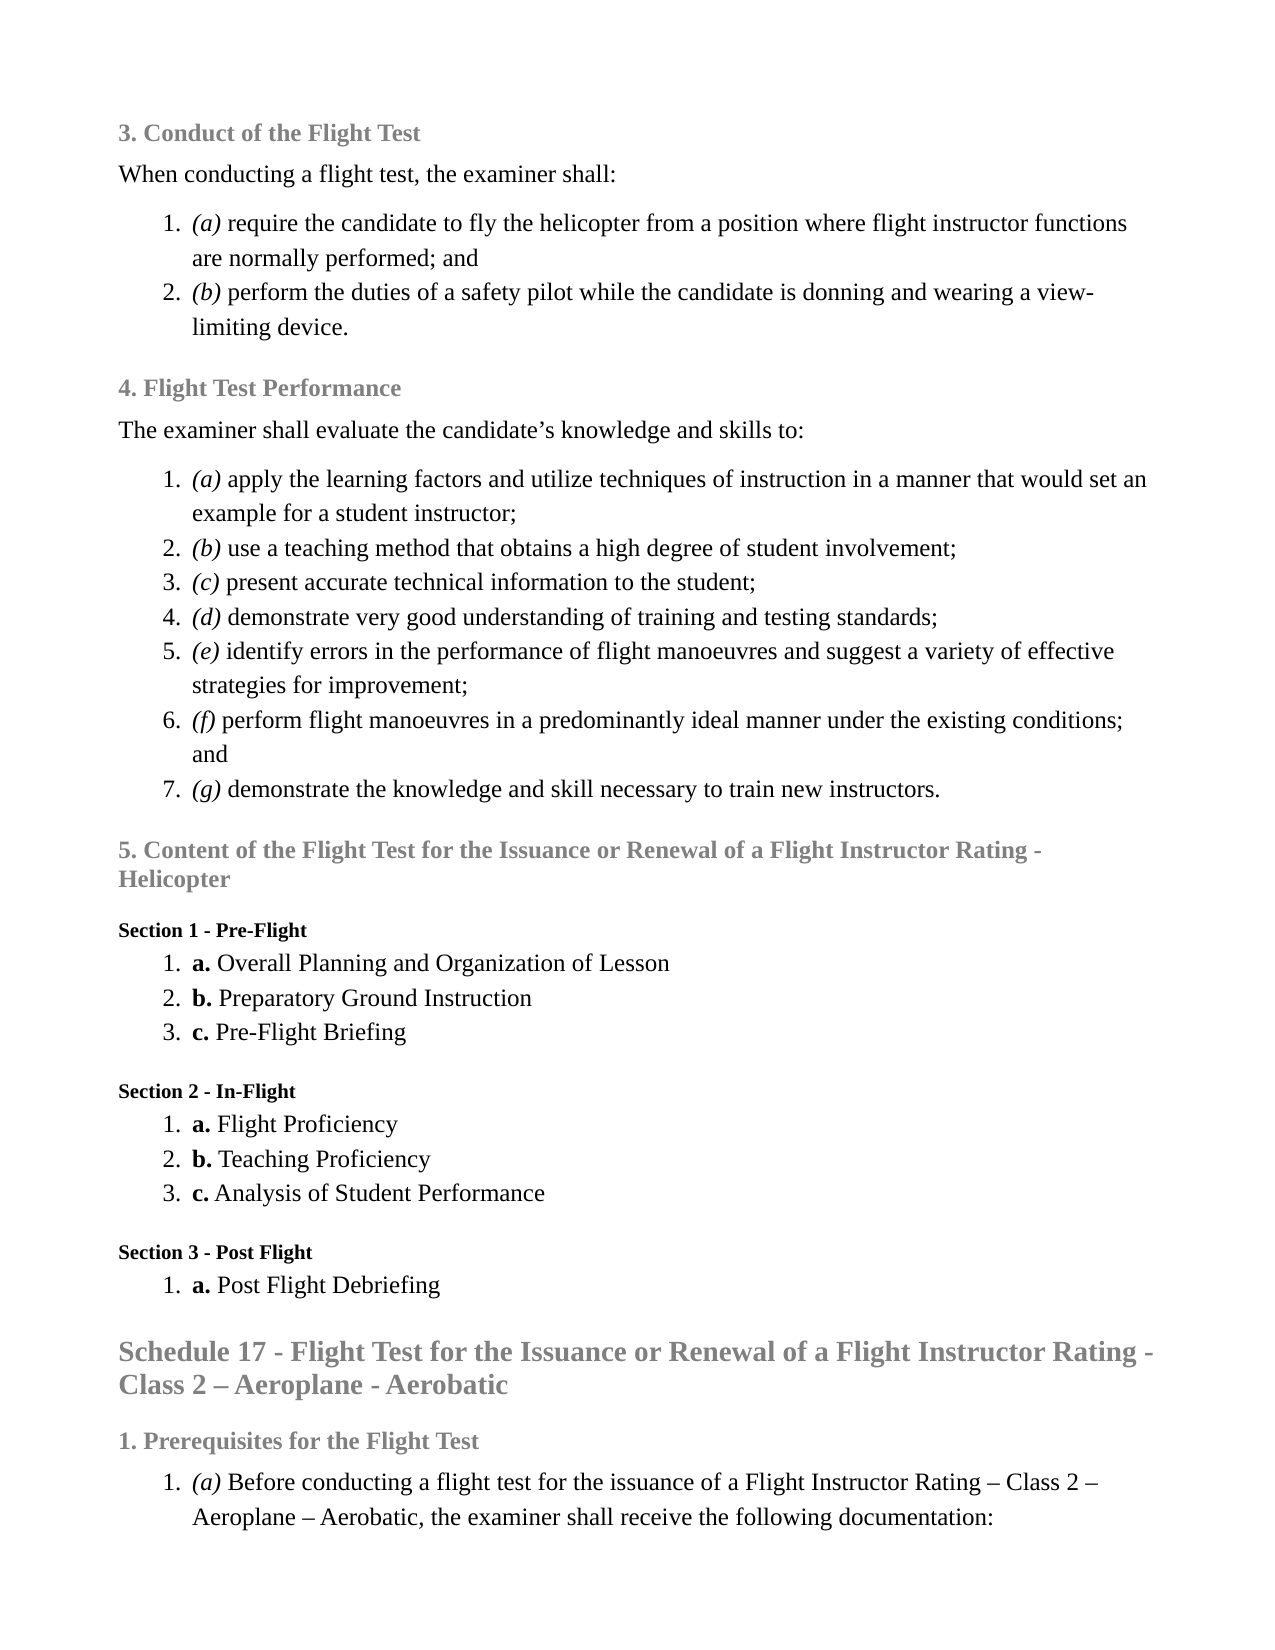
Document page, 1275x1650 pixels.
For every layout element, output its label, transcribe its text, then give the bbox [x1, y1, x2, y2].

text When conducting a flight test, the examiner shall: [118, 159, 1157, 188]
list (b) perform the duties of a safety pilot while the candidate is donning and wearing a view-limiting device. [162, 277, 1157, 341]
subtitle Section 2 - In-Flight [118, 1079, 1157, 1103]
subtitle 3. Conduct of the Flight Test [118, 118, 1157, 147]
list (a) apply the learning factors and utilize techniques of instruction in a manner that would set an example for a student instructor; [162, 464, 1157, 527]
list (e) identify errors in the performance of flight manoeuvres and suggest a variety of effective strategies for improvement; [162, 636, 1157, 699]
list (d) demonstrate very good understanding of training and testing standards; [162, 602, 1157, 630]
subtitle Section 3 - Post Flight [118, 1240, 1157, 1264]
list a. Overall Planning and Organization of Lesson [162, 948, 1157, 977]
list c. Pre-Flight Briefing [162, 1017, 1157, 1046]
list (a) require the candidate to fly the helicopter from a position where flight instructor functions are normally performed; and [162, 208, 1157, 272]
subtitle 4. Flight Test Performance [118, 373, 1157, 402]
text The examiner shall evaluate the candidate’s knowledge and skills to: [118, 415, 1157, 443]
list (c) present accurate technical information to the student; [162, 567, 1157, 596]
list b. Preparatory Ground Instruction [162, 983, 1157, 1012]
list b. Teaching Proficiency [162, 1144, 1157, 1172]
subtitle Schedule 17 - Flight Test for the Issuance or Renewal of a Flight Instructor Rating - Class 2 – Aeroplane - Aerobatic [118, 1334, 1157, 1401]
list (a) Before conducting a flight test for the issuance of a Flight Instructor Rating – Class 2 – Aeroplane – Aerobatic, the examiner shall receive the following documentation: [162, 1467, 1157, 1530]
list a. Post Flight Debriefing [162, 1270, 1157, 1299]
list (g) demonstrate the knowledge and skill necessary to train new instructors. [162, 774, 1157, 803]
list (f) perform flight manoeuvres in a predominantly ideal manner under the existing conditions; and [162, 705, 1157, 768]
subtitle 1. Prerequisites for the Flight Test [118, 1426, 1157, 1454]
list (b) use a teaching method that obtains a high degree of student involvement; [162, 533, 1157, 561]
subtitle Section 1 - Pre-Flight [118, 918, 1157, 942]
subtitle 5. Content of the Flight Test for the Issuance or Renewal of a Flight Instructor Rating - Helicopter [118, 836, 1157, 893]
list c. Analysis of Student Performance [162, 1178, 1157, 1207]
list a. Flight Proficiency [162, 1109, 1157, 1138]
